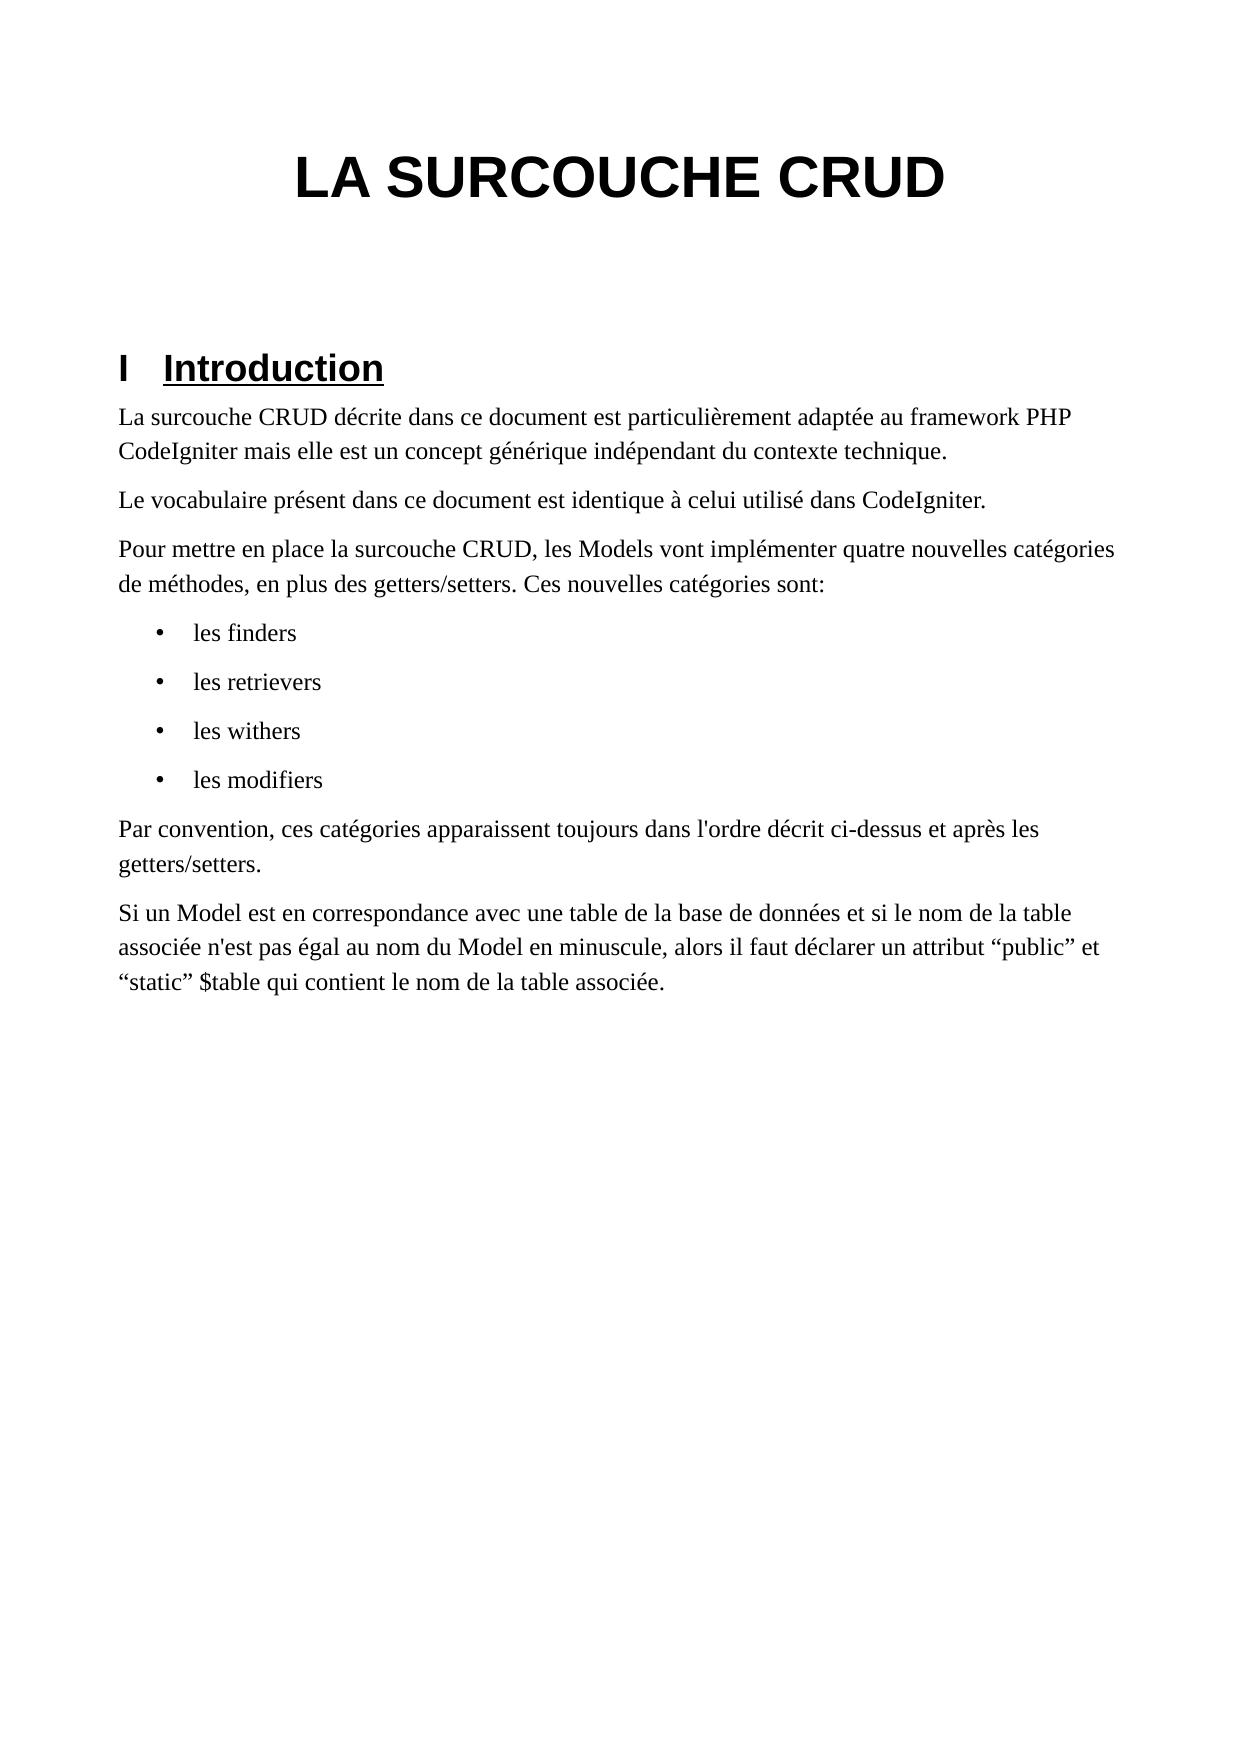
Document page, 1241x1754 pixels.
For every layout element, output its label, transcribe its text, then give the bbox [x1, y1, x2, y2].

list les withers [156, 716, 1122, 745]
text Le vocabulaire présent dans ce document est identique à celui utilisé dans CodeIgniter. [118, 486, 1122, 514]
list les retrievers [156, 667, 1122, 696]
text Pour mettre en place la surcouche CRUD, les Models vont implémenter quatre nouvelles catégories de méthodes, en plus des getters/setters. Ces nouvelles catégories sont: [118, 534, 1122, 598]
title LA SURCOUCHE CRUD [118, 143, 1122, 210]
text Par convention, ces catégories apparaissent toujours dans l'ordre décrit ci-dessus et après les getters/setters. [118, 814, 1122, 878]
text Si un Model est en correspondance avec une table de la base de données et si le nom de la table associée n'est pas égal au nom du Model en minuscule, alors il faut déclarer un attribut “public” et “static” $table qui contient le nom de la table associée. [118, 898, 1122, 996]
subtitle Introduction [118, 346, 1122, 389]
list les modifiers [156, 765, 1122, 794]
list les finders [156, 618, 1122, 647]
text La surcouche CRUD décrite dans ce document est particulièrement adaptée au framework PHP CodeIgniter mais elle est un concept générique indépendant du contexte technique. [118, 402, 1122, 465]
